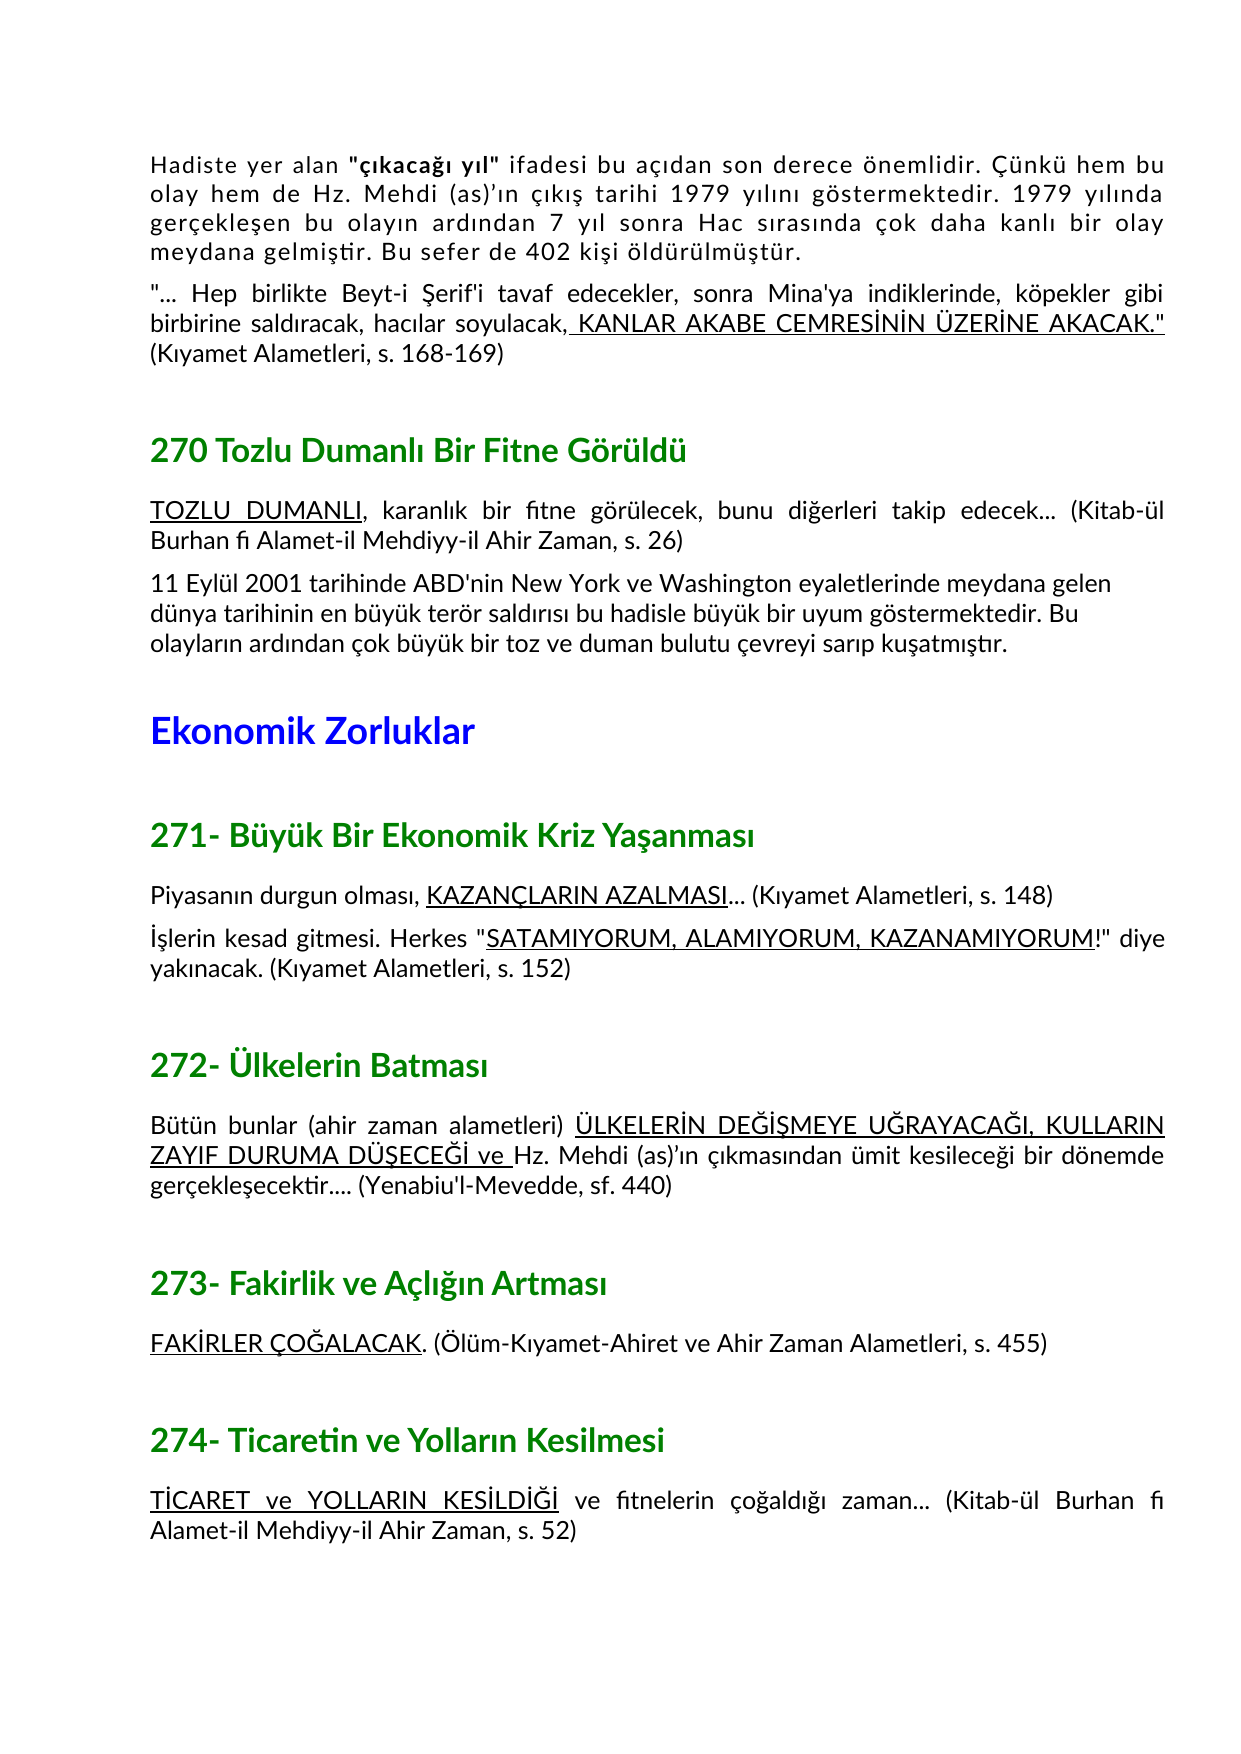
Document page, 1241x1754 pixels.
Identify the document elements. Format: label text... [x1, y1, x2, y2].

text Piyasanın durgun olması, KAZANÇLARIN AZALMASI... (Kıyamet Alametleri, s. 148) [150, 880, 1165, 910]
subtitle 273- Fakirlik ve Açlığın Artması [150, 1262, 1165, 1302]
text Hadiste yer alan "çıkacağı yıl" ifadesi bu açıdan son derece önemlidir. Çünkü hem bu olay hem de Hz. Mehdi (as)’ın çıkış tarihi 1979 yılını göstermektedir. 1979 yılında gerçekleşen bu olayın ardından 7 yıl sonra Hac sırasında çok daha kanlı bir olay meydana gelmiştir. Bu sefer de 402 kişi öldürülmüştür. [150, 150, 1165, 265]
text 11 Eylül 2001 tarihinde ABD'nin New York ve Washington eyaletlerinde meydana gelen dünya tarihinin en büyük terör saldırısı bu hadisle büyük bir uyum göstermektedir. Bu olayların ardından çok büyük bir toz ve duman bulutu çevreyi sarıp kuşatmıştır. [150, 567, 1165, 657]
text İşlerin kesad gitmesi. Herkes "SATAMIYORUM, ALAMIYORUM, KAZANAMIYORUM!" diye yakınacak. (Kıyamet Alametleri, s. 152) [150, 922, 1165, 982]
text "... Hep birlikte Beyt-i Şerif'i tavaf edecekler, sonra Mina'ya indiklerinde, köpekler gibi birbirine saldıracak, hacılar soyulacak, KANLAR AKABE CEMRESİNİN ÜZERİNE AKACAK." (Kıyamet Alametleri, s. 168-169) [150, 277, 1165, 367]
subtitle 270 Tozlu Dumanlı Bir Fitne Görüldü [150, 430, 1165, 470]
subtitle 272- Ülkelerin Batması [150, 1045, 1165, 1085]
text TİCARET ve YOLLARIN KESİLDİĞİ ve fitnelerin çoğaldığı zaman... (Kitab-ül Burhan fi Alamet-il Mehdiyy-il Ahir Zaman, s. 52) [150, 1485, 1165, 1545]
text Bütün bunlar (ahir zaman alametleri) ÜLKELERİN DEĞİŞMEYE UĞRAYACAĞI, KULLARIN ZAYIF DURUMA DÜŞECEĞİ ve Hz. Mehdi (as)’ın çıkmasından ümit kesileceği bir dönemde gerçekleşecektir.... (Yenabiu'l-Mevedde, sf. 440) [150, 1110, 1165, 1200]
subtitle 274- Ticaretin ve Yolların Kesilmesi [150, 1420, 1165, 1460]
text FAKİRLER ÇOĞALACAK. (Ölüm-Kıyamet-Ahiret ve Ahir Zaman Alametleri, s. 455) [150, 1327, 1165, 1357]
text TOZLU DUMANLI, karanlık bir fitne görülecek, bunu diğerleri takip edecek... (Kitab-ül Burhan fi Alamet-il Mehdiyy-il Ahir Zaman, s. 26) [150, 495, 1165, 555]
subtitle Ekonomik Zorluklar [150, 707, 1165, 752]
subtitle 271- Büyük Bir Ekonomik Kriz Yaşanması [150, 815, 1165, 855]
